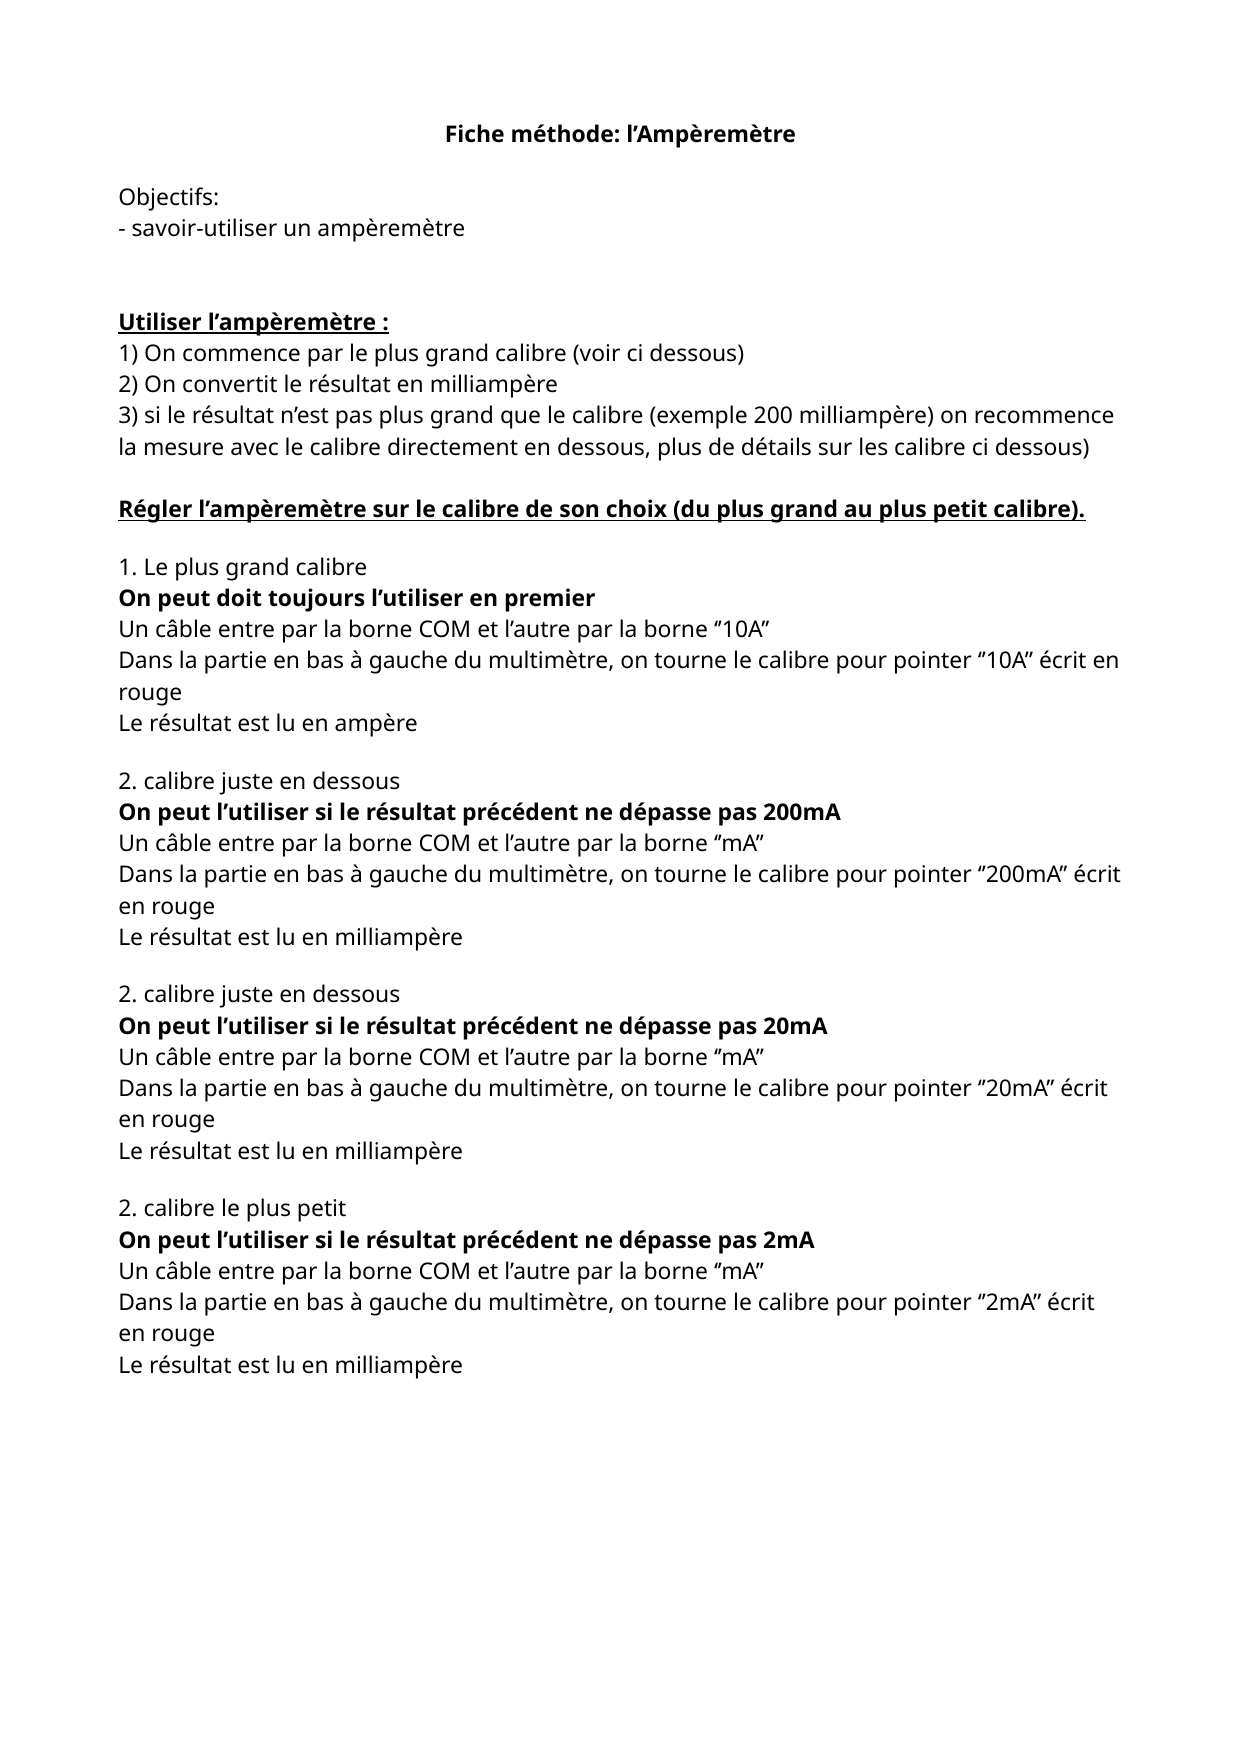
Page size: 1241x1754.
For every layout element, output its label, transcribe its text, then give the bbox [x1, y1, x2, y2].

text Le résultat est lu en milliampère [118, 1348, 1122, 1380]
text 2. calibre le plus petit [118, 1192, 1122, 1223]
text Un câble entre par la borne COM et l’autre par la borne ‘’mA’’ [118, 1041, 1122, 1072]
text Le résultat est lu en milliampère [118, 1135, 1122, 1166]
text Un câble entre par la borne COM et l’autre par la borne ‘’10A’’ [118, 613, 1122, 644]
text On peut l’utiliser si le résultat précédent ne dépasse pas 20mA [118, 1010, 1122, 1041]
text Dans la partie en bas à gauche du multimètre, on tourne le calibre pour pointer ‘’2mA’’ écrit en rouge [118, 1286, 1122, 1348]
text Dans la partie en bas à gauche du multimètre, on tourne le calibre pour pointer ‘’20mA’’ écrit en rouge [118, 1072, 1122, 1135]
text Régler l’ampèremètre sur le calibre de son choix (du plus grand au plus petit calibre). [118, 493, 1122, 524]
text 1. Le plus grand calibre [118, 551, 1122, 582]
text Un câble entre par la borne COM et l’autre par la borne ‘’mA’’ [118, 1255, 1122, 1286]
text 3) si le résultat n’est pas plus grand que le calibre (exemple 200 milliampère) on recommence la mesure avec le calibre directement en dessous, plus de détails sur les calibre ci dessous) [118, 399, 1122, 462]
text On peut l’utiliser si le résultat précédent ne dépasse pas 200mA [118, 796, 1122, 827]
text Le résultat est lu en ampère [118, 707, 1122, 738]
text Objectifs: [118, 181, 1122, 212]
text 2) On convertit le résultat en milliampère [118, 368, 1122, 399]
text On peut doit toujours l’utiliser en premier [118, 582, 1122, 613]
text 2. calibre juste en dessous [118, 764, 1122, 796]
text 1) On commence par le plus grand calibre (voir ci dessous) [118, 337, 1122, 368]
text Dans la partie en bas à gauche du multimètre, on tourne le calibre pour pointer ‘’10A’’ écrit en rouge [118, 644, 1122, 707]
text Fiche méthode: l’Ampèremètre [118, 118, 1122, 149]
text 2. calibre juste en dessous [118, 978, 1122, 1010]
text Le résultat est lu en milliampère [118, 921, 1122, 952]
text On peut l’utiliser si le résultat précédent ne dépasse pas 2mA [118, 1223, 1122, 1255]
text Utiliser l’ampèremètre : [118, 306, 1122, 337]
text Dans la partie en bas à gauche du multimètre, on tourne le calibre pour pointer ‘’200mA’’ écrit en rouge [118, 858, 1122, 921]
text - savoir-utiliser un ampèremètre [118, 212, 1122, 243]
text Un câble entre par la borne COM et l’autre par la borne ‘’mA’’ [118, 827, 1122, 858]
